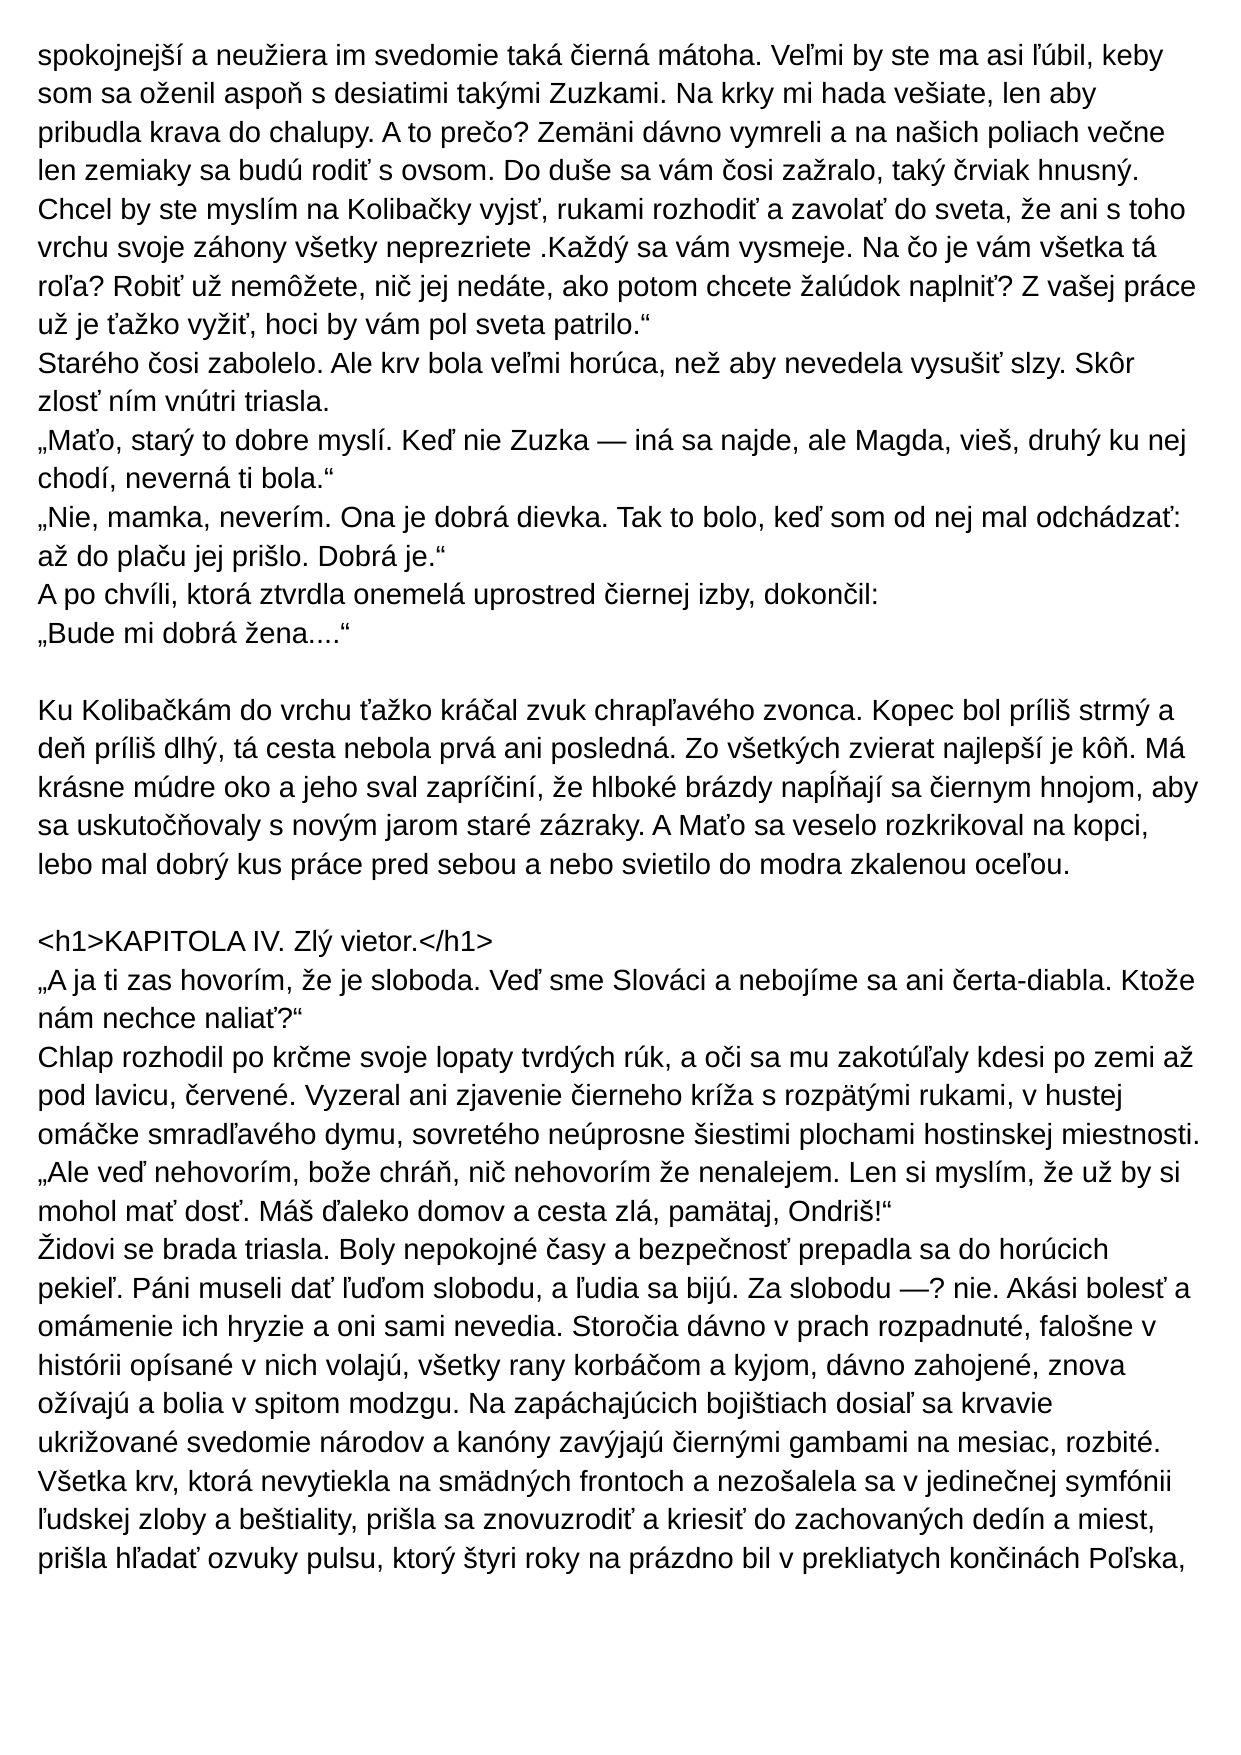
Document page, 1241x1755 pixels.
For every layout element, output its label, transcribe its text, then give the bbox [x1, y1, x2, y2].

text „Bude mi dobrá žena....“ [37, 616, 1203, 649]
text „Nie, mamka, neverím. Ona je dobrá dievka. Tak to bolo, keď som od nej mal odchádzať: až do plaču jej prišlo. Dobrá je.“ [37, 500, 1203, 572]
text Chlap rozhodil po krčme svoje lopaty tvrdých rúk, a oči sa mu zakotúľaly kdesi po zemi až pod lavicu, červené. Vyzeral ani zjavenie čierneho kríža s rozpätými rukami, v hustej omáčke smradľavého dymu, sovretého neúprosne šiestimi plochami hostinskej miestnosti. [37, 1039, 1203, 1150]
text „A ja ti zas hovorím, že je sloboda. Veď sme Slováci a nebojíme sa ani čerta-diabla. Ktože nám nechce naliať?“ [37, 962, 1203, 1034]
text Židovi se brada triasla. Boly nepokojné časy a bezpečnosť prepadla sa do horúcich pekieľ. Páni museli dať ľuďom slobodu, a ľudia sa bijú. Za slobodu —? nie. Akási bolesť a omámenie ich hryzie a oni sami nevedia. Storočia dávno v prach rozpadnuté, falošne v histórii opísané v nich volajú, všetky rany korbáčom a kyjom, dávno zahojené, znova ožívajú a bolia v spitom modzgu. Na zapáchajúcich bojištiach dosiaľ sa krvavie ukrižované svedomie národov a kanóny zavýjajú čiernými gambami na mesiac, rozbité. Všetka krv, ktorá nevytiekla na smädných frontoch a nezošalela sa v jedinečnej symfónii ľudskej zloby a beštiality, prišla sa znovuzrodiť a kriesiť do zachovaných dedín a miest, prišla hľadať ozvuky pulsu, ktorý štyri roky na prázdno bil v prekliatych končinách Poľska, [37, 1232, 1203, 1574]
text Starého čosi zabolelo. Ale krv bola veľmi horúca, než aby nevedela vysušiť slzy. Skôr zlosť ním vnútri triasla. [37, 346, 1203, 418]
text spokojnejší a neužiera im svedomie taká čierná mátoha. Veľmi by ste ma asi ľúbil, keby som sa oženil aspoň s desiatimi takými Zuzkami. Na krky mi hada vešiate, len aby pribudla krava do chalupy. A to prečo? Zemäni dávno vymreli a na našich poliach večne len zemiaky sa budú rodiť s ovsom. Do duše sa vám čosi zažralo, taký črviak hnusný. Chcel by ste myslím na Kolibačky vyjsť, rukami rozhodiť a zavolať do sveta, že ani s toho vrchu svoje záhony všetky neprezriete .Každý sa vám vysmeje. Na čo je vám všetka tá roľa? Robiť už nemôžete, nič jej nedáte, ako potom chcete žalúdok naplniť? Z vašej práce už je ťažko vyžiť, hoci by vám pol sveta patrilo.“ [37, 37, 1203, 341]
text „Ale veď nehovorím, bože chráň, nič nehovorím že nenalejem. Len si myslím, že už by si mohol mať dosť. Máš ďaleko domov a cesta zlá, pamätaj, Ondriš!“ [37, 1155, 1203, 1227]
text Ku Kolibačkám do vrchu ťažko kráčal zvuk chrapľavého zvonca. Kopec bol príliš strmý a deň príliš dlhý, tá cesta nebola prvá ani posledná. Zo všetkých zvierat najlepší je kôň. Má krásne múdre oko a jeho sval zapríčiní, že hlboké brázdy napĺňají sa čiernym hnojom, aby sa uskutočňovaly s novým jarom staré zázraky. A Maťo sa veselo rozkrikoval na kopci, lebo mal dobrý kus práce pred sebou a nebo svietilo do modra zkalenou oceľou. [37, 693, 1203, 880]
text „Maťo, starý to dobre myslí. Keď nie Zuzka — iná sa najde, ale Magda, vieš, druhý ku nej chodí, neverná ti bola.“ [37, 423, 1203, 495]
text <h1>KAPITOLA IV. Zlý vietor.</h1> [37, 924, 1203, 957]
text A po chvíli, ktorá ztvrdla onemelá uprostred čiernej izby, dokončil: [37, 577, 1203, 611]
